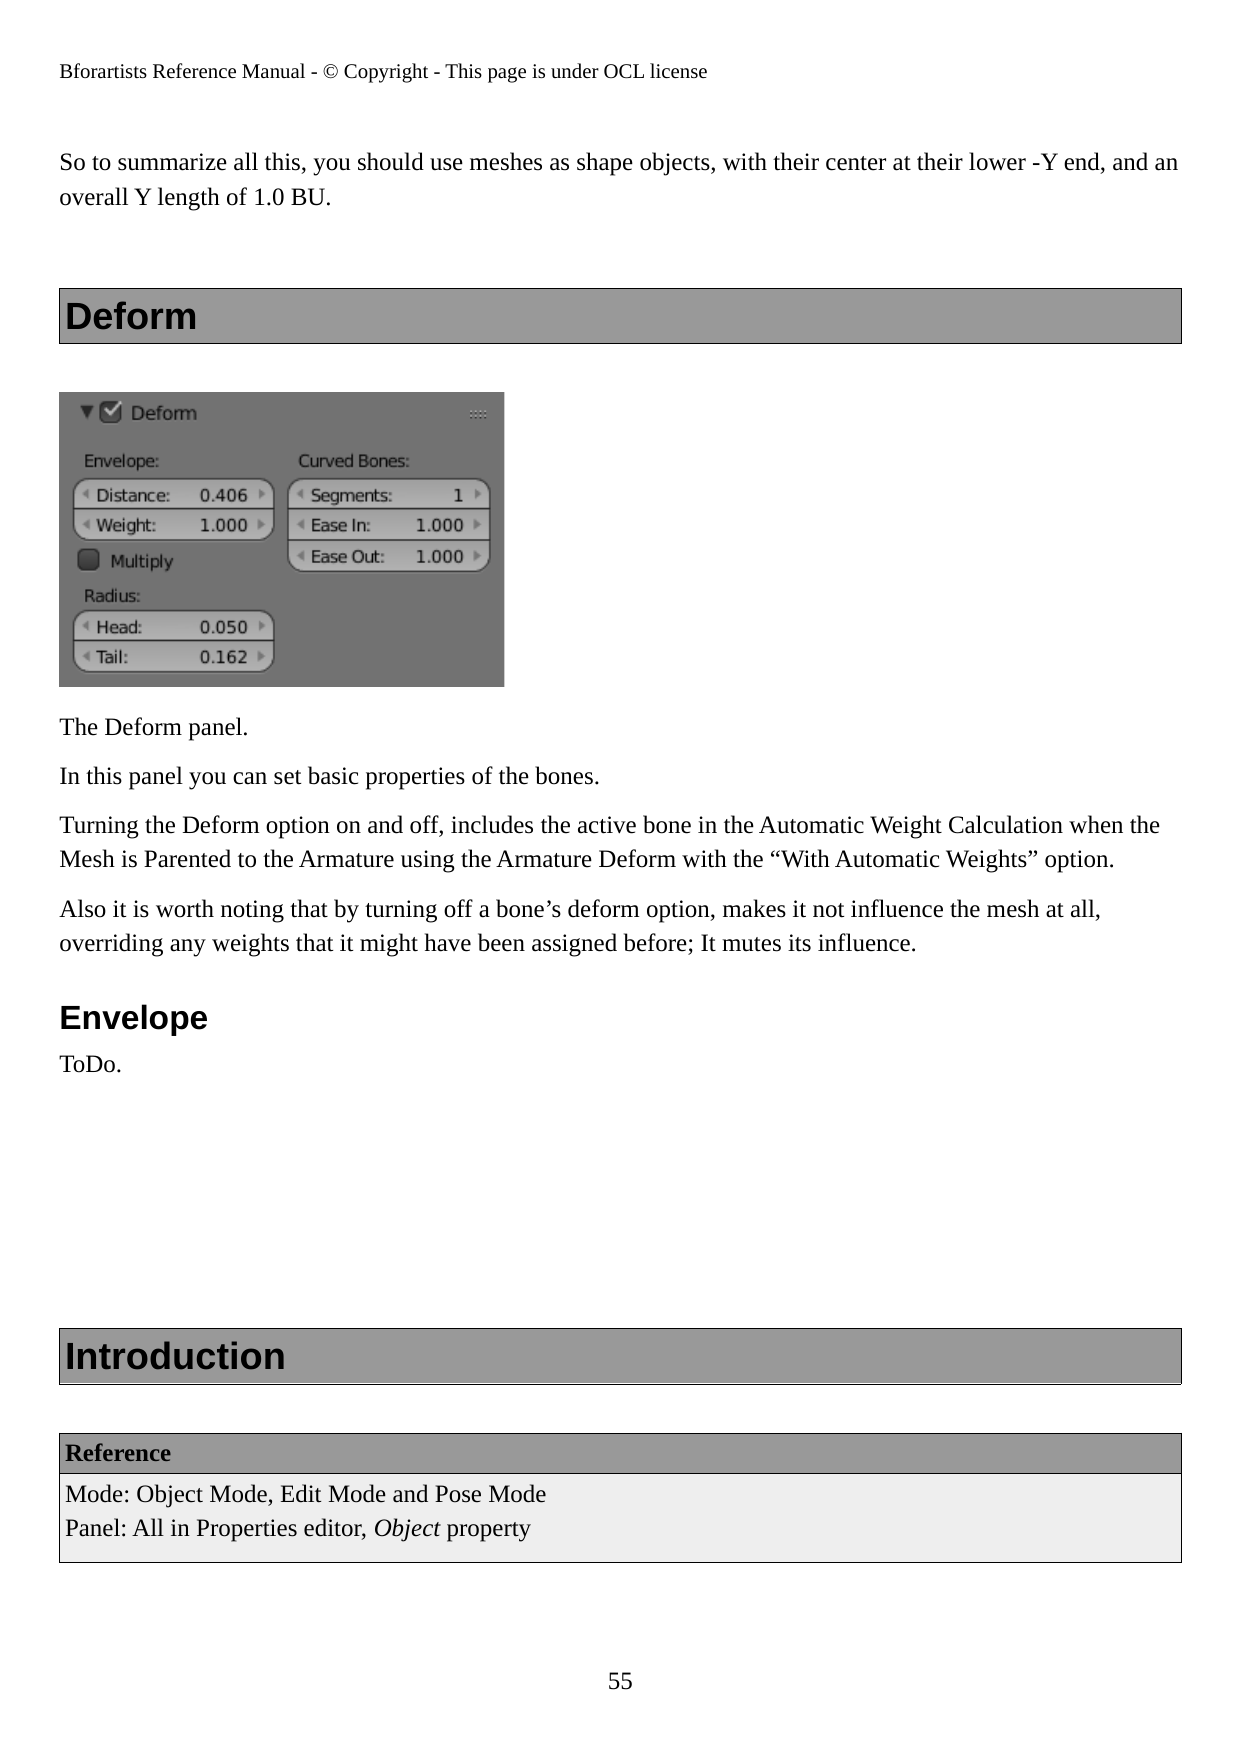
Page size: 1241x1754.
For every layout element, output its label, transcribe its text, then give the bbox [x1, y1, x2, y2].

text In this panel you can set basic properties of the bones. [59, 761, 1181, 790]
table_header Deform [60, 289, 1181, 343]
table_cell Mode: Object Mode, Edit Mode and Pose Mode Panel: All in Properties editor, Object property [60, 1474, 1181, 1562]
text Turning the Deform option on and off, includes the active bone in the Automatic Weight Calculation when the Mesh is Parented to the Armature using the Armature Deform with the “With Automatic Weights” option. [59, 810, 1181, 873]
table_header Introduction [60, 1329, 1181, 1383]
picture [59, 392, 505, 687]
table_header Reference [60, 1434, 1181, 1473]
text So to summarize all this, you should use meshes as shape objects, with their center at their lower -Y end, and an overall Y length of 1.0 BU. [59, 147, 1181, 210]
text ToDo. [59, 1049, 1181, 1078]
text Also it is worth noting that by turning off a bone’s deform option, makes it not influence the mesh at all, overriding any weights that it might have been assigned before; It mutes its influence. [59, 894, 1181, 957]
subtitle Envelope [59, 998, 1181, 1037]
text The Deform panel. [59, 712, 1181, 741]
